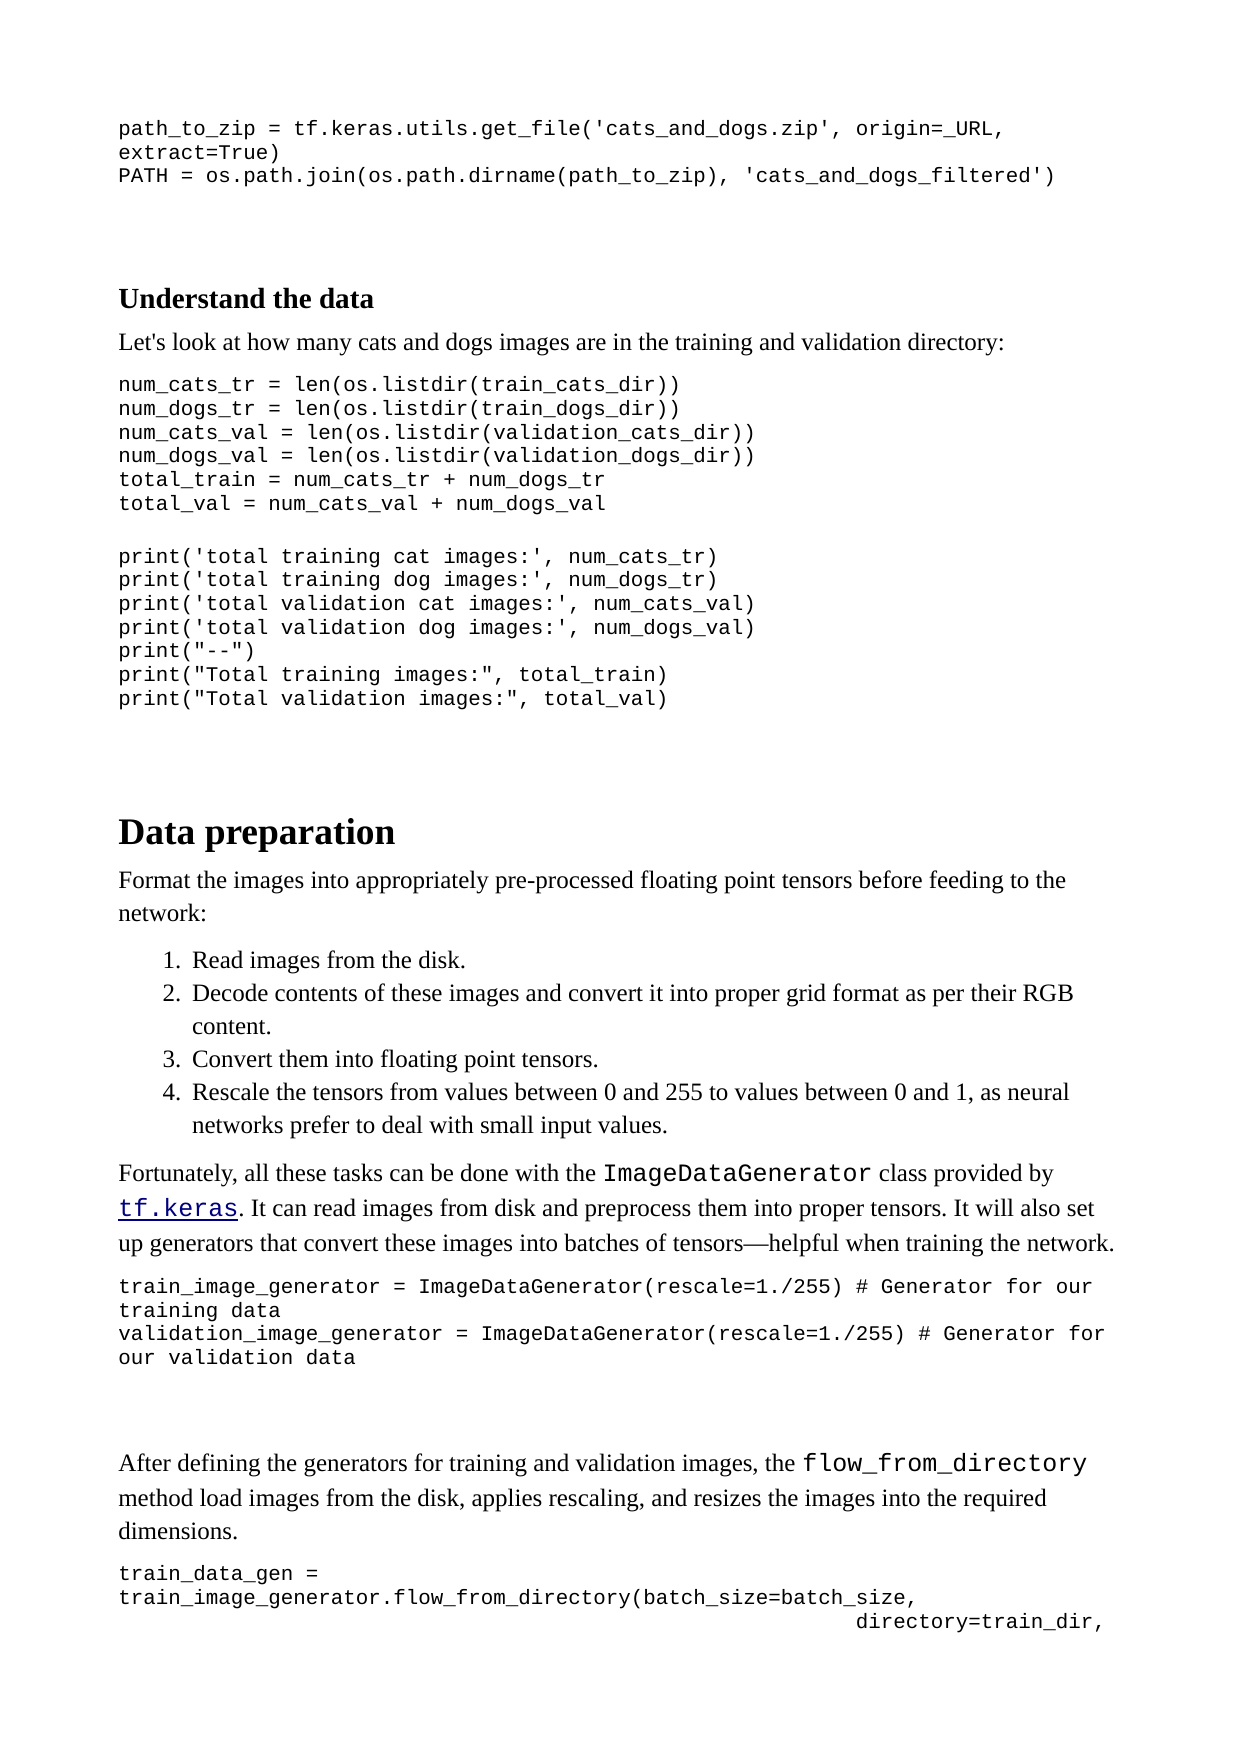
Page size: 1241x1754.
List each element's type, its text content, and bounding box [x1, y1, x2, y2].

text train_data_gen = train_image_generator.flow_from_directory(batch_size=batch_size, [118, 1563, 1122, 1611]
text print('total validation cat images:', num_cats_val) [118, 593, 1122, 617]
text Let's look at how many cats and dogs images are in the training and validation directory: [118, 327, 1122, 356]
subtitle Data preparation [118, 809, 1122, 852]
text num_cats_val = len(os.listdir(validation_cats_dir)) [118, 422, 1122, 445]
list Read images from the disk. [162, 945, 1122, 974]
text PATH = os.path.join(os.path.dirname(path_to_zip), 'cats_and_dogs_filtered') [118, 165, 1122, 189]
text total_val = num_cats_val + num_dogs_val [118, 493, 1122, 516]
text train_image_generator = ImageDataGenerator(rescale=1./255) # Generator for our training data [118, 1276, 1122, 1323]
list Decode contents of these images and convert it into proper grid format as per their RGB content. [162, 978, 1122, 1040]
text num_dogs_tr = len(os.listdir(train_dogs_dir)) [118, 398, 1122, 422]
list Rescale the tensors from values between 0 and 255 to values between 0 and 1, as neural networks prefer to deal with small input values. [162, 1077, 1122, 1139]
text print("Total validation images:", total_val) [118, 688, 1122, 711]
text Format the images into appropriately pre-processed floating point tensors before feeding to the network: [118, 865, 1122, 927]
text print('total training cat images:', num_cats_tr) [118, 546, 1122, 569]
text After defining the generators for training and validation images, the flow_from_directory method load images from the disk, applies rescaling, and resizes the images into the required dimensions. [118, 1448, 1122, 1544]
text directory=train_dir, [118, 1611, 1122, 1634]
subtitle Understand the data [118, 281, 1122, 314]
text num_cats_tr = len(os.listdir(train_cats_dir)) [118, 374, 1122, 398]
text print('total training dog images:', num_dogs_tr) [118, 569, 1122, 593]
text path_to_zip = tf.keras.utils.get_file('cats_and_dogs.zip', origin=_URL, extract=True) [118, 118, 1122, 165]
text print('total validation dog images:', num_dogs_val) [118, 617, 1122, 640]
text total_train = num_cats_tr + num_dogs_tr [118, 469, 1122, 493]
text print("Total training images:", total_train) [118, 664, 1122, 688]
list Convert them into floating point tensors. [162, 1044, 1122, 1073]
text print("--") [118, 640, 1122, 664]
text num_dogs_val = len(os.listdir(validation_dogs_dir)) [118, 445, 1122, 469]
text validation_image_generator = ImageDataGenerator(rescale=1./255) # Generator for our validation data [118, 1323, 1122, 1371]
text Fortunately, all these tasks can be done with the ImageDataGenerator class provided by tf.keras. It can read images from disk and preprocess them into proper tensors. It will also set up generators that convert these images into batches of tensors—helpful when training the network. [118, 1158, 1122, 1257]
